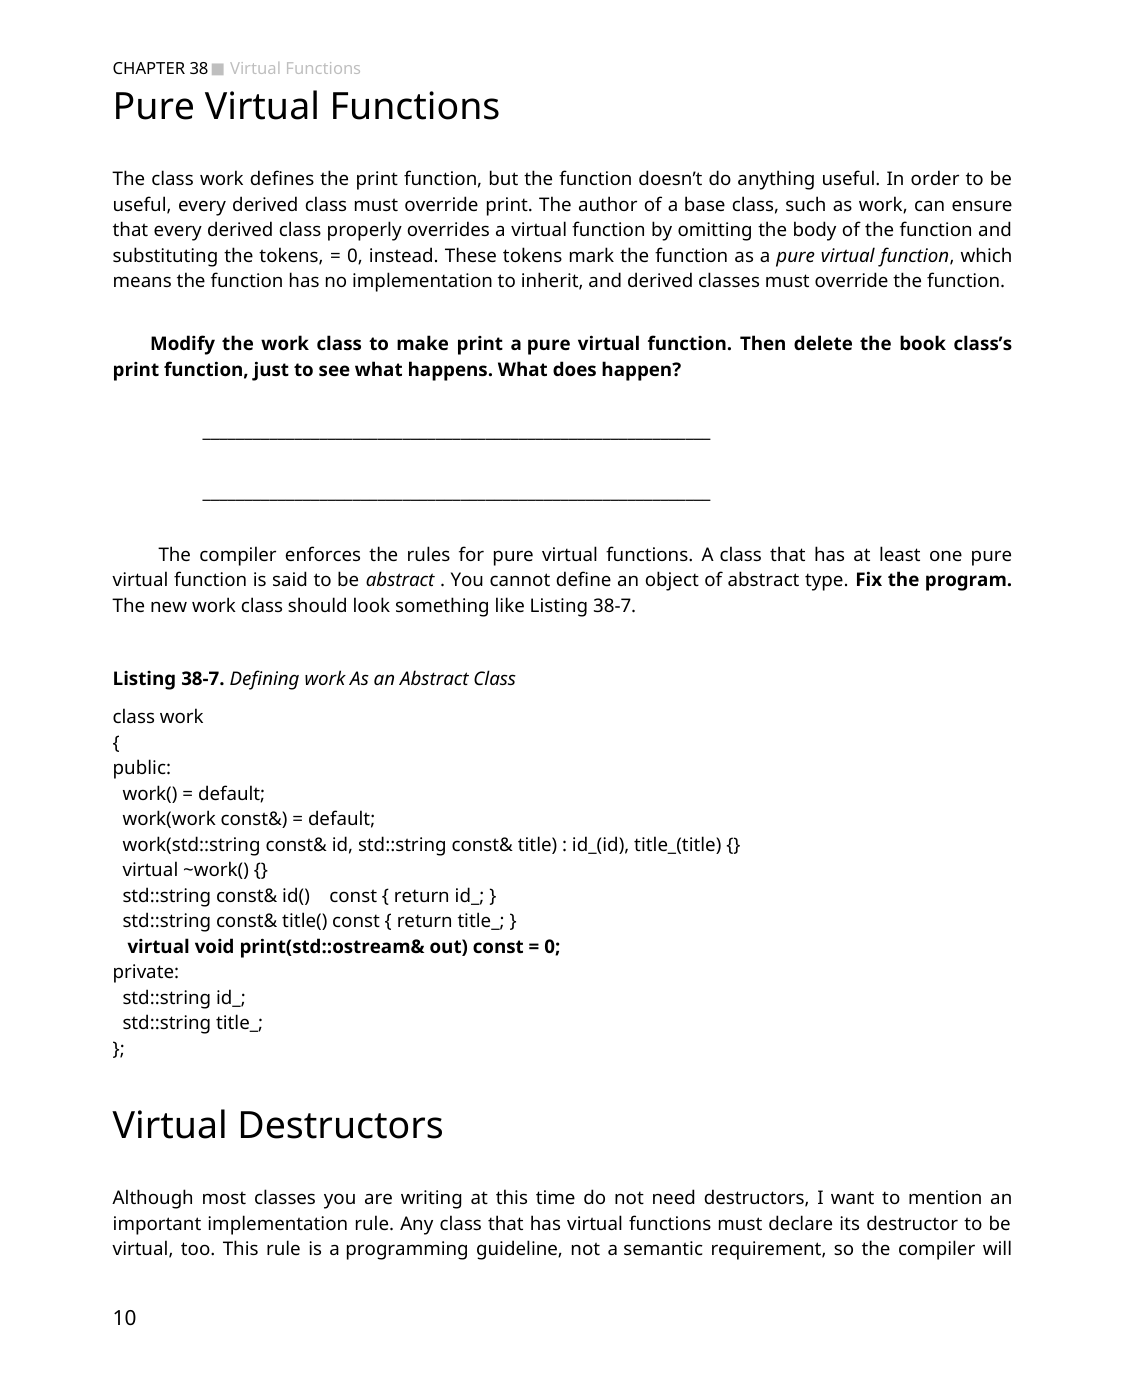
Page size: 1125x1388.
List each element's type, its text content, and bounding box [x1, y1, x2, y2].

text Listing 38-7. Defining work As an Abstract Class [112, 665, 1012, 691]
text std::string title_; [112, 1010, 1012, 1035]
text work(work const&) = default; [112, 806, 1012, 831]
text virtual void print(std::ostream& out) const = 0; [112, 933, 1012, 959]
text Modify the work class to make print a pure virtual function. Then delete the book class’s print function, just to see what happens. What does happen? [112, 331, 1012, 382]
text private: [112, 959, 1012, 984]
text std::string const& id() const { return id_; } [112, 882, 1012, 908]
text work(std::string const& id, std::string const& title) : id_(id), title_(title) {} [112, 831, 1012, 857]
text }; [112, 1035, 1012, 1061]
text virtual ~work() {} [112, 857, 1012, 882]
text class work [112, 703, 1012, 729]
text std::string const& title() const { return title_; } [112, 908, 1012, 933]
text public: [112, 754, 1012, 780]
text The class work defines the print function, but the function doesn’t do anything useful. In order to be useful, every derived class must override print. The author of a base class, such as work, can ensure that every derived class properly overrides a virtual function by omitting the body of the function and substituting the tokens, = 0, instead. These tokens mark the function as a pure virtual function, which means the function has no implementation to inherit, and derived classes must override the function. [112, 165, 1012, 293]
list _____________________________________________________________ [202, 478, 1012, 503]
subtitle Virtual Destructors [112, 1098, 1012, 1149]
text The compiler enforces the rules for pure virtual functions. A class that has at least one pure virtual function is said to be abstract . You cannot define an object of abstract type. Fix the program. The new work class should look something like Listing 38-7. [112, 541, 1012, 617]
subtitle Pure Virtual Functions [112, 79, 1012, 130]
list _____________________________________________________________ [202, 417, 1012, 442]
text std::string id_; [112, 984, 1012, 1010]
text { [112, 729, 1012, 754]
text work() = default; [112, 780, 1012, 806]
text Although most classes you are writing at this time do not need destructors, I want to mention an important implementation rule. Any class that has virtual functions must declare its destructor to be virtual, too. This rule is a programming guideline, not a semantic requirement, so the compiler will [112, 1185, 1012, 1261]
